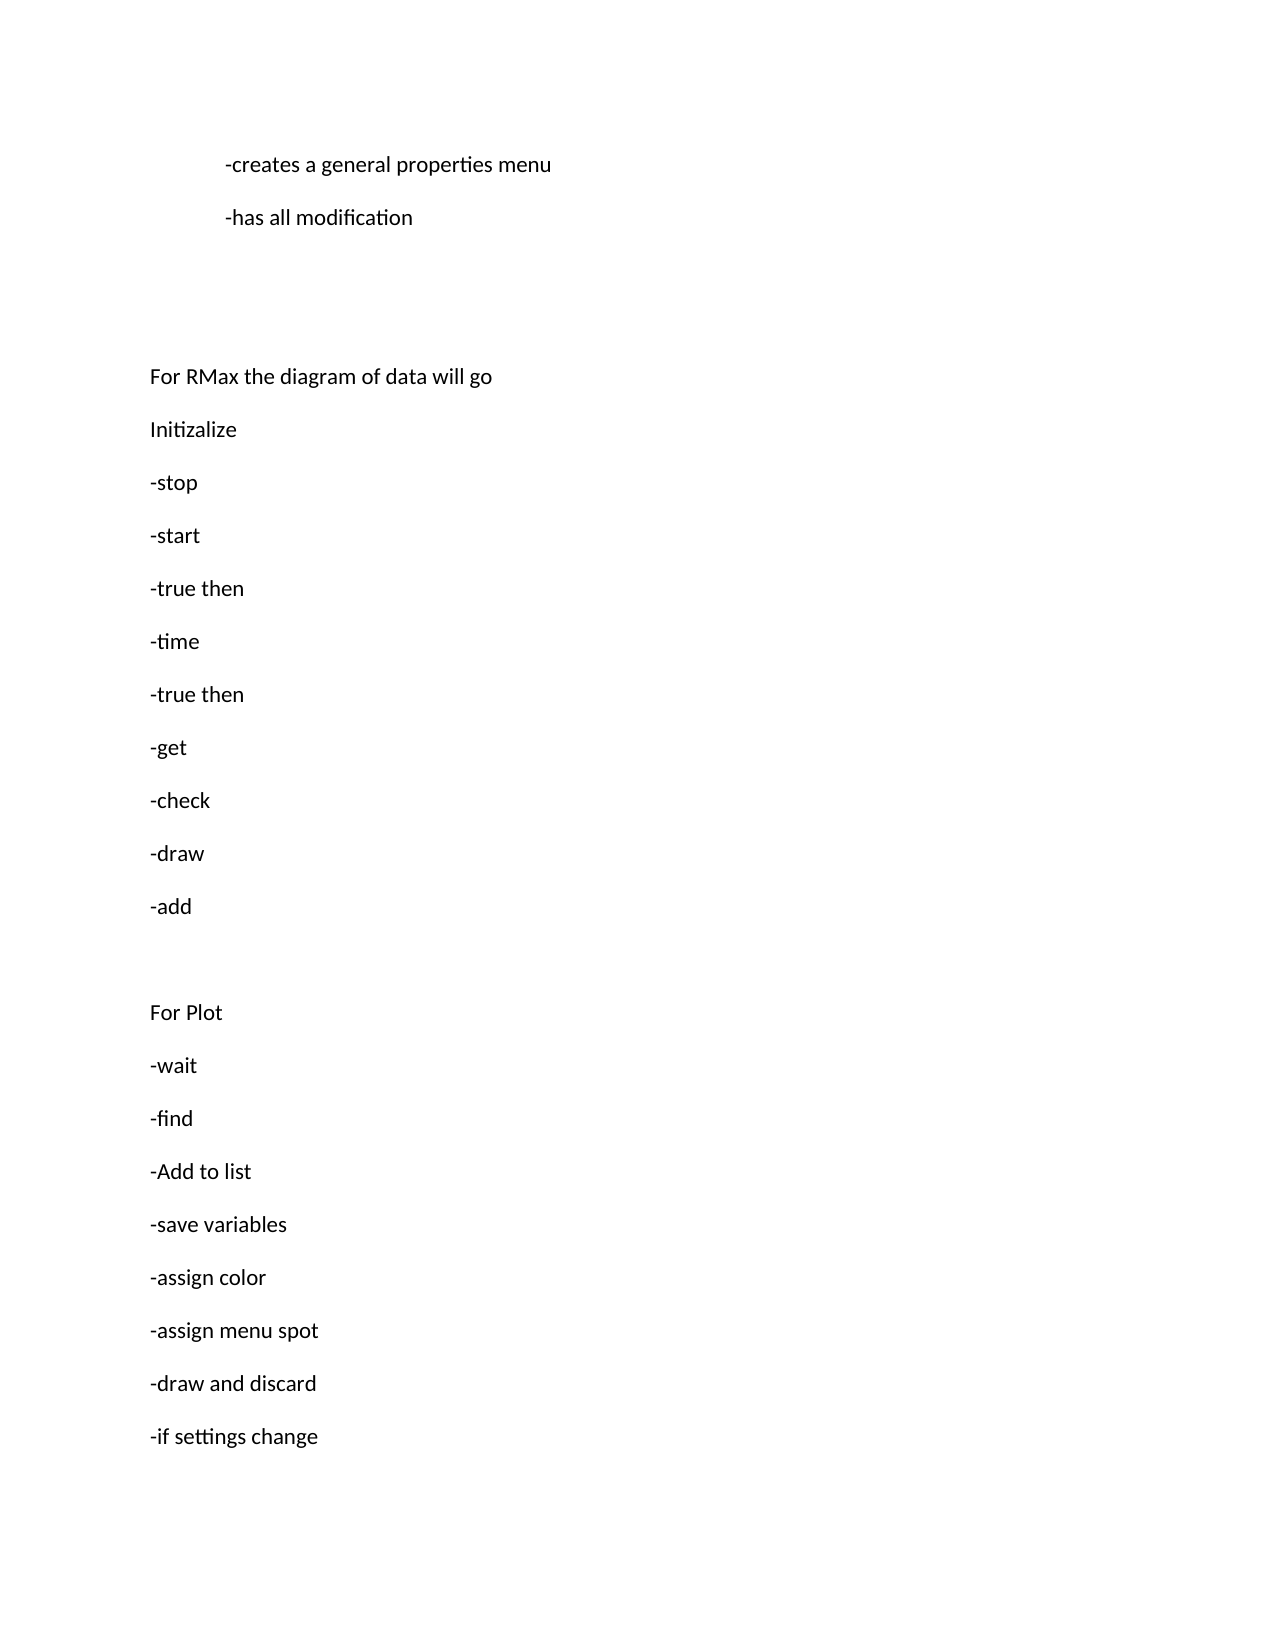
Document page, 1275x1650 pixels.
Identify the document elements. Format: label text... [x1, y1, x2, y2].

text -get [150, 733, 1125, 761]
text -assign color [150, 1263, 1125, 1291]
text For Plot [150, 998, 1125, 1026]
text -add [150, 892, 1125, 920]
text -wait [150, 1051, 1125, 1079]
text -if settings change [150, 1422, 1125, 1451]
text -Add to list [150, 1157, 1125, 1185]
text -stop [150, 468, 1125, 496]
text -save variables [150, 1210, 1125, 1238]
text Initizalize [150, 415, 1125, 443]
text -assign menu spot [150, 1316, 1125, 1344]
text -true then [150, 574, 1125, 602]
text -true then [150, 680, 1125, 708]
text -draw [150, 839, 1125, 867]
text For RMax the diagram of data will go [150, 362, 1125, 390]
text -draw and discard [150, 1369, 1125, 1397]
text -check [150, 786, 1125, 814]
list -has all modification [225, 203, 1125, 231]
list -creates a general properties menu [225, 150, 1125, 178]
text -time [150, 627, 1125, 655]
text -find [150, 1104, 1125, 1132]
text -start [150, 521, 1125, 549]
